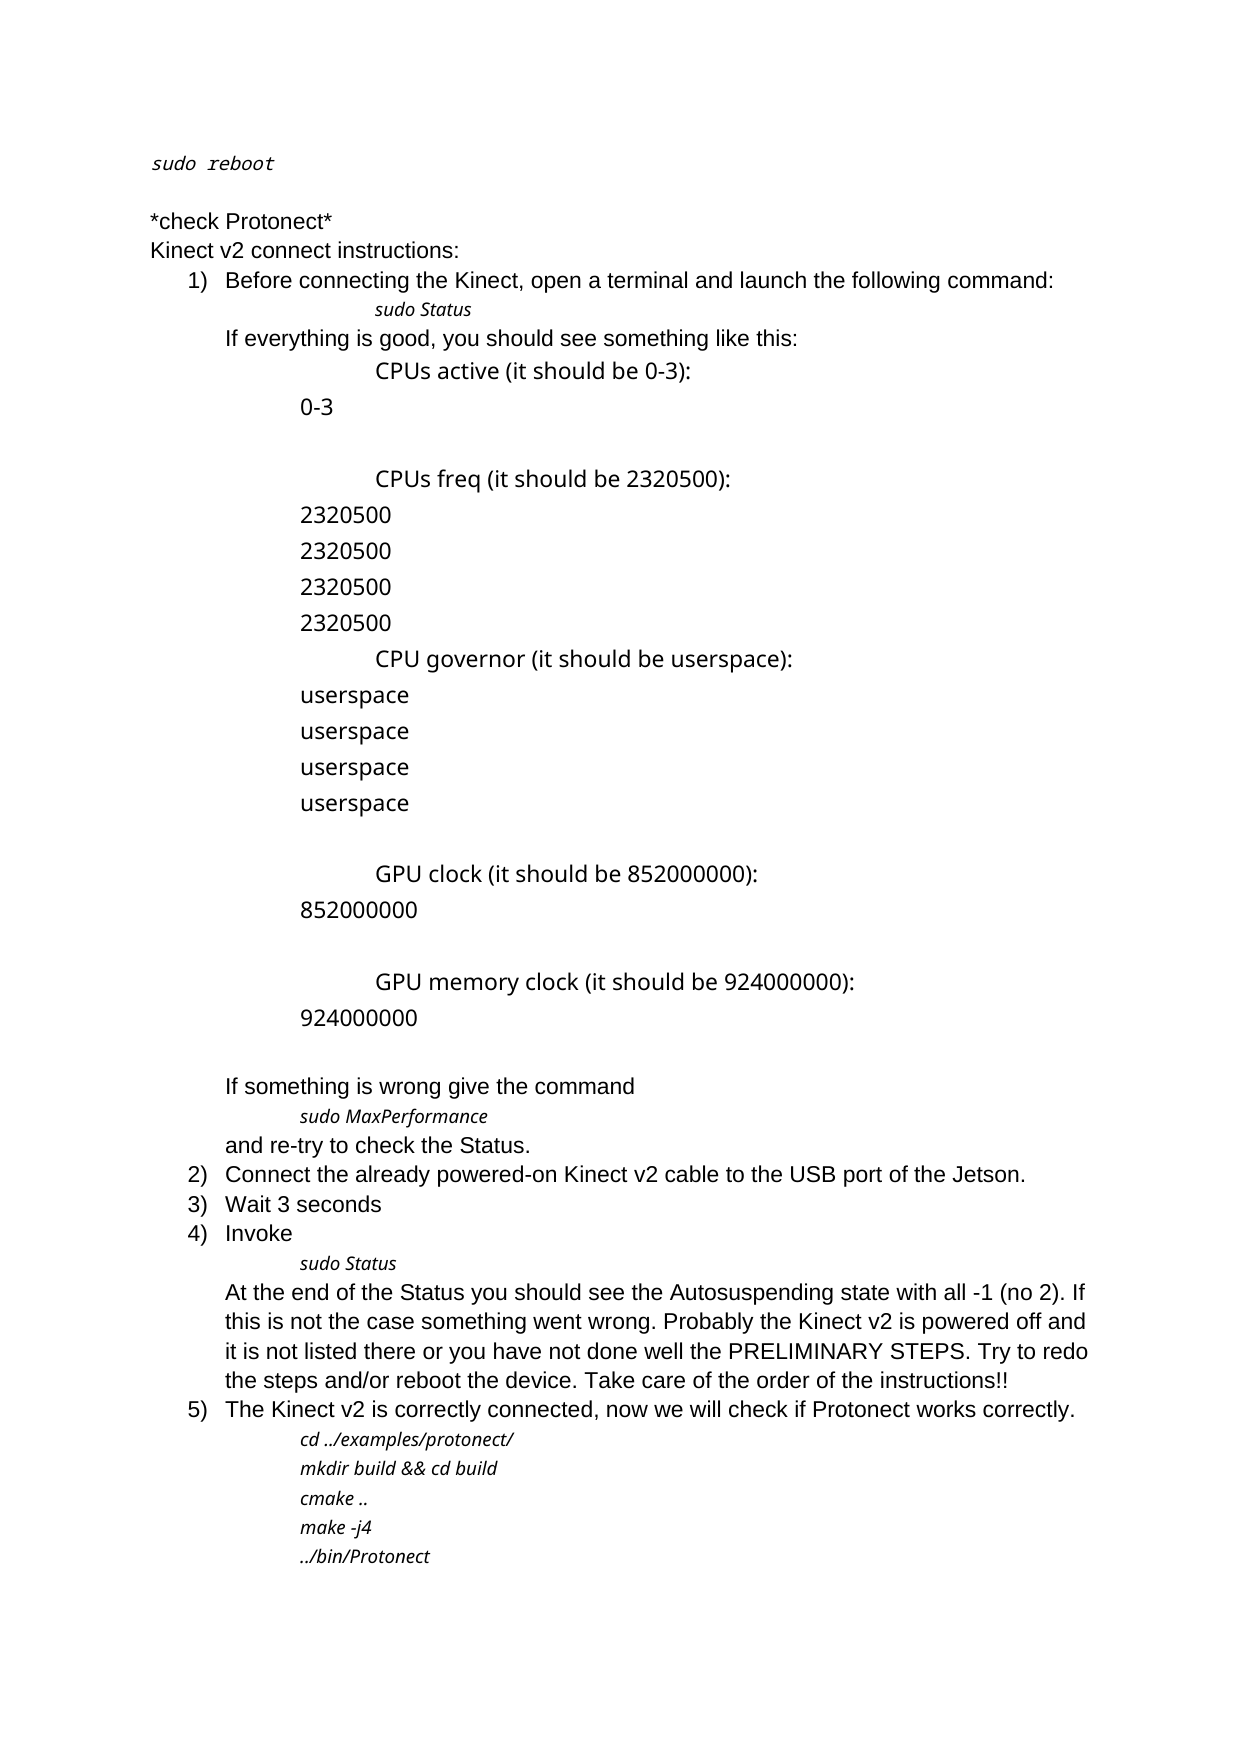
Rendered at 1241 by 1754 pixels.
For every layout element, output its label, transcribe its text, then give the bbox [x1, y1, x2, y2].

text GPU clock (it should be 852000000): [300, 858, 1091, 890]
text 2320500 [300, 535, 1091, 566]
text userspace [300, 787, 1091, 818]
text sudo reboot [150, 150, 1091, 176]
text 852000000 [300, 894, 1091, 926]
text 0-3 [300, 391, 1091, 422]
text userspace [300, 679, 1091, 710]
text Kinect v2 connect instructions: [150, 238, 1091, 263]
text userspace [300, 751, 1091, 782]
text userspace [300, 715, 1091, 746]
text sudo Status [300, 297, 1091, 322]
text GPU memory clock (it should be 924000000): [300, 966, 1091, 997]
text sudo MaxPerformance [225, 1103, 1091, 1129]
text and re-try to check the Status. [225, 1133, 1091, 1158]
text *check Protonect* [150, 208, 1091, 234]
text 2320500 [300, 571, 1091, 602]
text 2320500 [300, 499, 1091, 530]
text If something is wrong give the command [225, 1074, 1091, 1100]
text At the end of the Status you should see the Autosuspending state with all -1 (no 2). If this is not the case something went wrong. Probably the Kinect v2 is powered off and it is not listed there or you have not done well the PRELIMINARY STEPS. Try to redo the steps and/or reboot the device. Take care of the order of the instructions!! [225, 1279, 1091, 1393]
list Before connecting the Kinect, open a terminal and launch the following command: [187, 267, 1091, 293]
text CPUs freq (it should be 2320500): [300, 463, 1091, 494]
list The Kinect v2 is correctly connected, now we will check if Protonect works correctly. [187, 1397, 1091, 1423]
text 924000000 [300, 1002, 1091, 1033]
text CPUs active (it should be 0-3): [300, 355, 1091, 387]
list Wait 3 seconds [187, 1192, 1091, 1217]
text sudo Status [300, 1250, 1091, 1276]
text cd ../examples/protonect/ mkdir build && cd build cmake .. make -j4 ../bin/Protonect [300, 1426, 1091, 1569]
list Invoke [187, 1221, 1091, 1247]
list Connect the already powered-on Kinect v2 cable to the USB port of the Jetson. [187, 1162, 1091, 1188]
text CPU governor (it should be userspace): [300, 643, 1091, 674]
text 2320500 [300, 607, 1091, 638]
text If everything is good, you should see something like this: [150, 326, 1091, 352]
